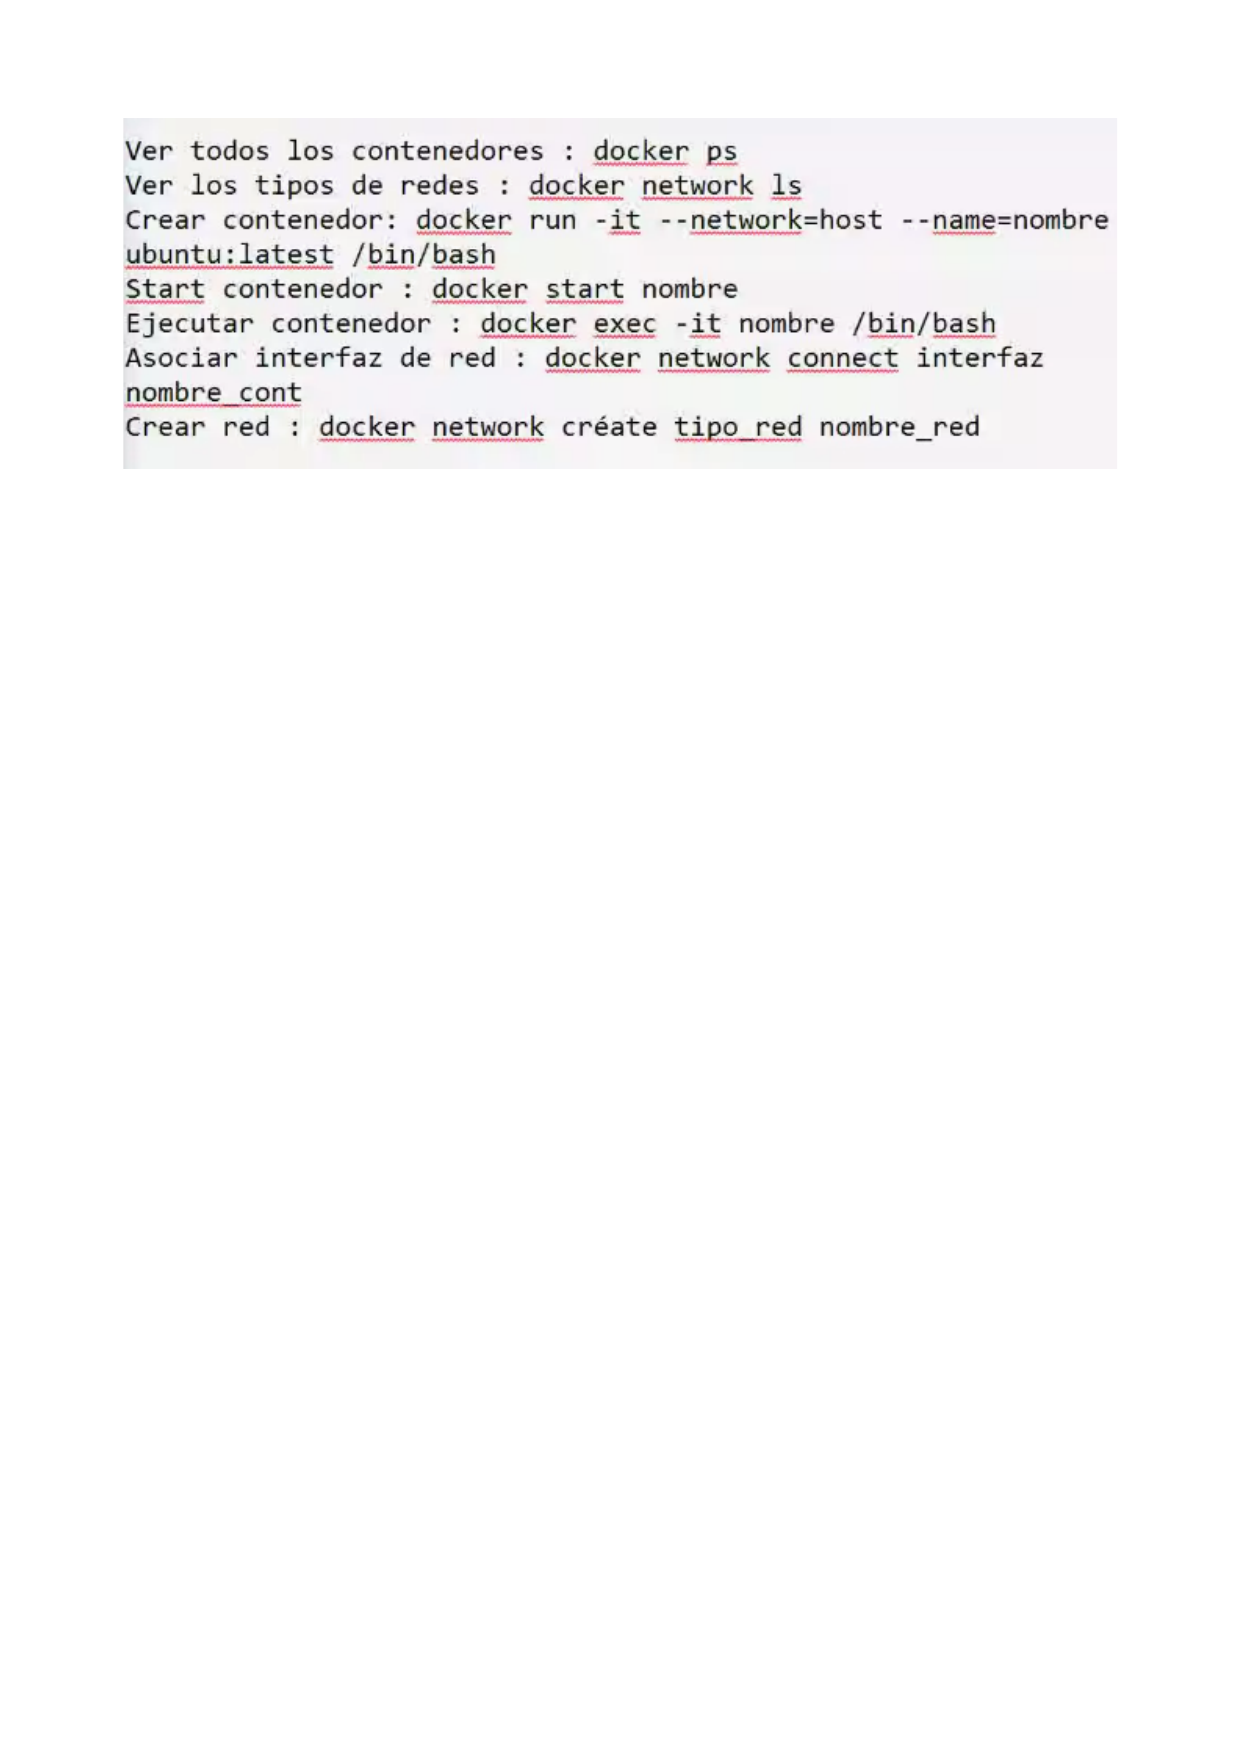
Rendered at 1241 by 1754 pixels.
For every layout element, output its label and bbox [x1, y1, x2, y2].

picture [123, 118, 1118, 469]
